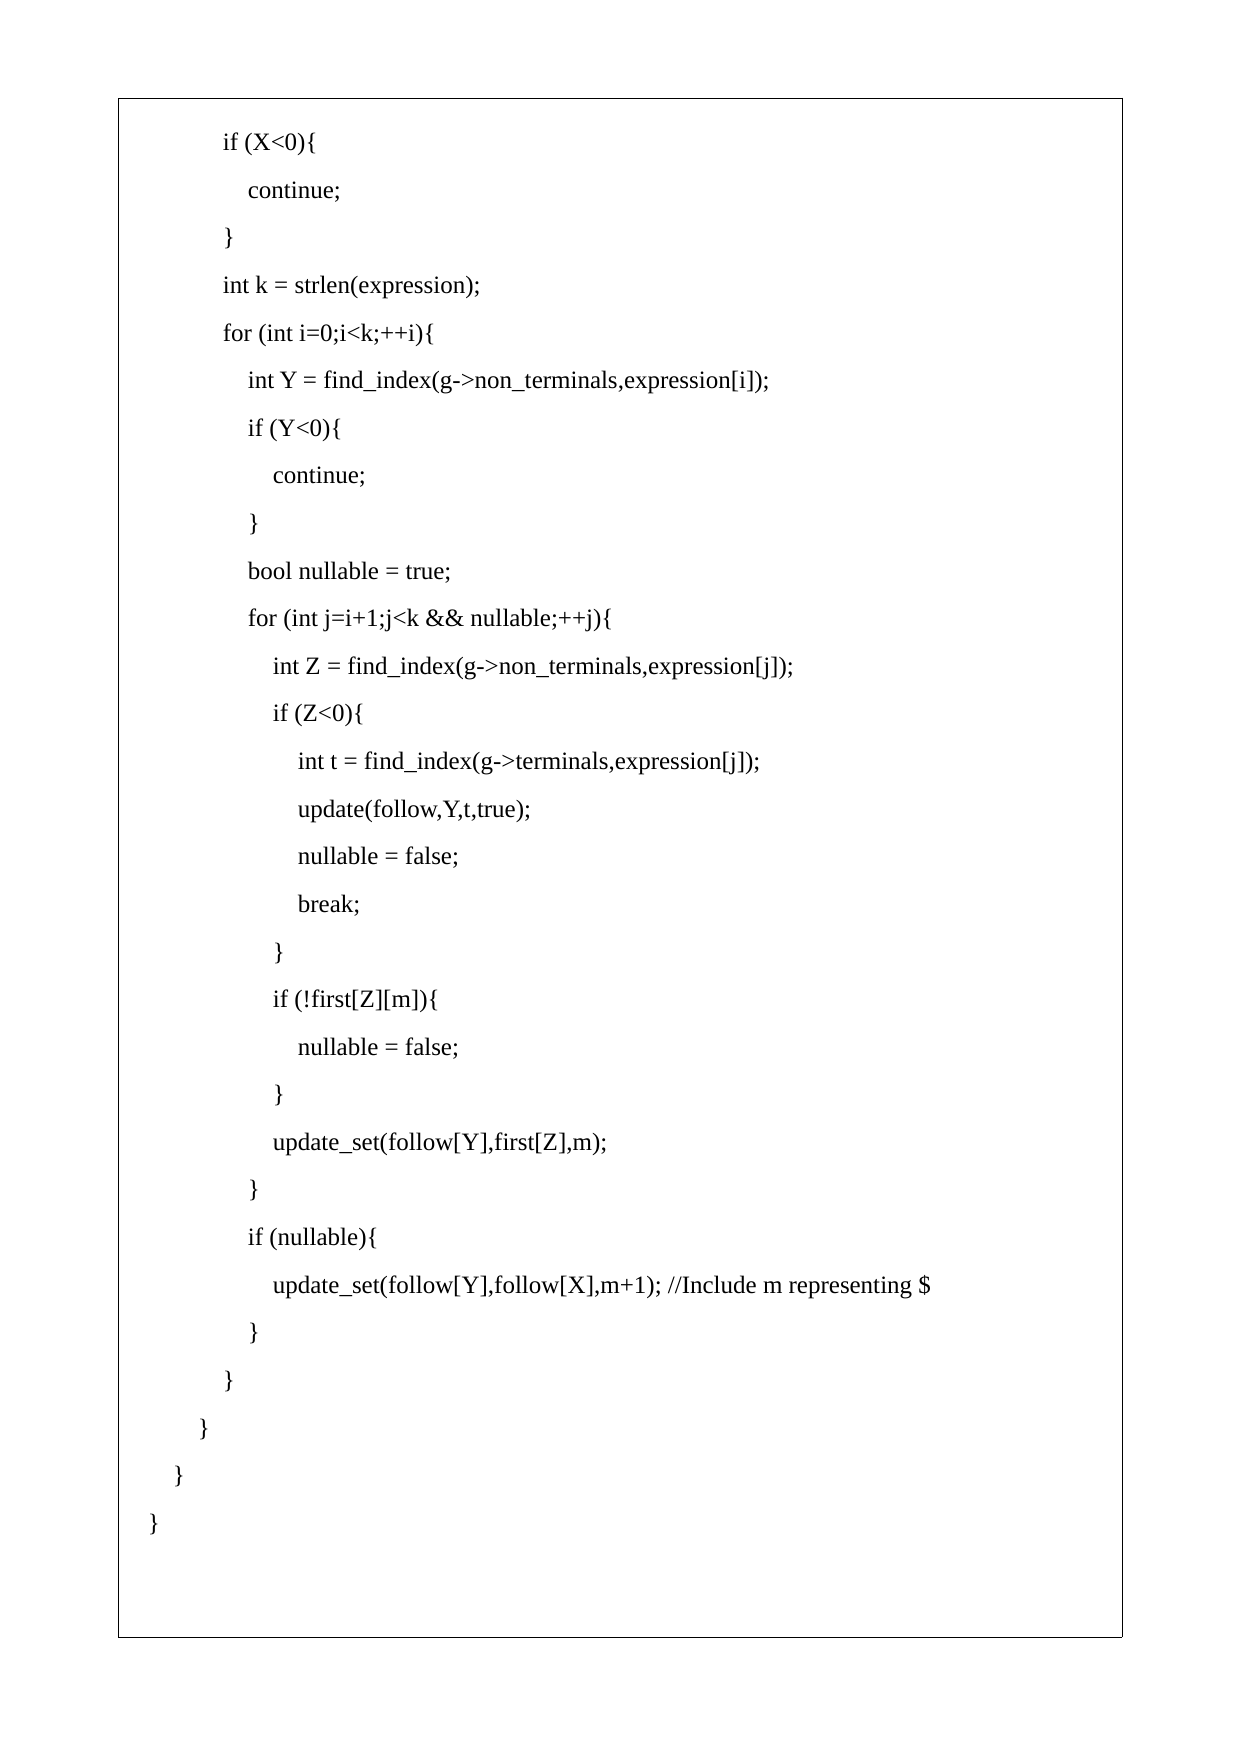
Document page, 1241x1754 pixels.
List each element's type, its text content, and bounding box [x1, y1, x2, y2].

text for (int j=i+1;j<k && nullable;++j){ [148, 603, 1092, 632]
text update(follow,Y,t,true); [148, 794, 1092, 822]
text } [148, 937, 1092, 965]
text int Y = find_index(g->non_terminals,expression[i]); [148, 365, 1092, 394]
text } [148, 1413, 1092, 1441]
text } [148, 1174, 1092, 1203]
text } [148, 1508, 1092, 1537]
text } [148, 222, 1092, 251]
text for (int i=0;i<k;++i){ [148, 318, 1092, 346]
text nullable = false; [148, 841, 1092, 870]
text update_set(follow[Y],first[Z],m); [148, 1127, 1092, 1156]
text } [148, 1079, 1092, 1108]
text if (!first[Z][m]){ [148, 984, 1092, 1013]
text int k = strlen(expression); [148, 270, 1092, 299]
text nullable = false; [148, 1032, 1092, 1061]
text update_set(follow[Y],follow[X],m+1); //Include m representing $ [148, 1270, 1092, 1298]
text bool nullable = true; [148, 556, 1092, 584]
text if (X<0){ [148, 127, 1092, 156]
text continue; [148, 175, 1092, 204]
text break; [148, 889, 1092, 918]
text } [148, 1317, 1092, 1346]
text int Z = find_index(g->non_terminals,expression[j]); [148, 651, 1092, 680]
text } [148, 1365, 1092, 1394]
text int t = find_index(g->terminals,expression[j]); [148, 746, 1092, 775]
text if (nullable){ [148, 1222, 1092, 1251]
text } [148, 508, 1092, 537]
text continue; [148, 461, 1092, 489]
text } [148, 1460, 1092, 1489]
text if (Y<0){ [148, 413, 1092, 442]
text if (Z<0){ [148, 698, 1092, 727]
